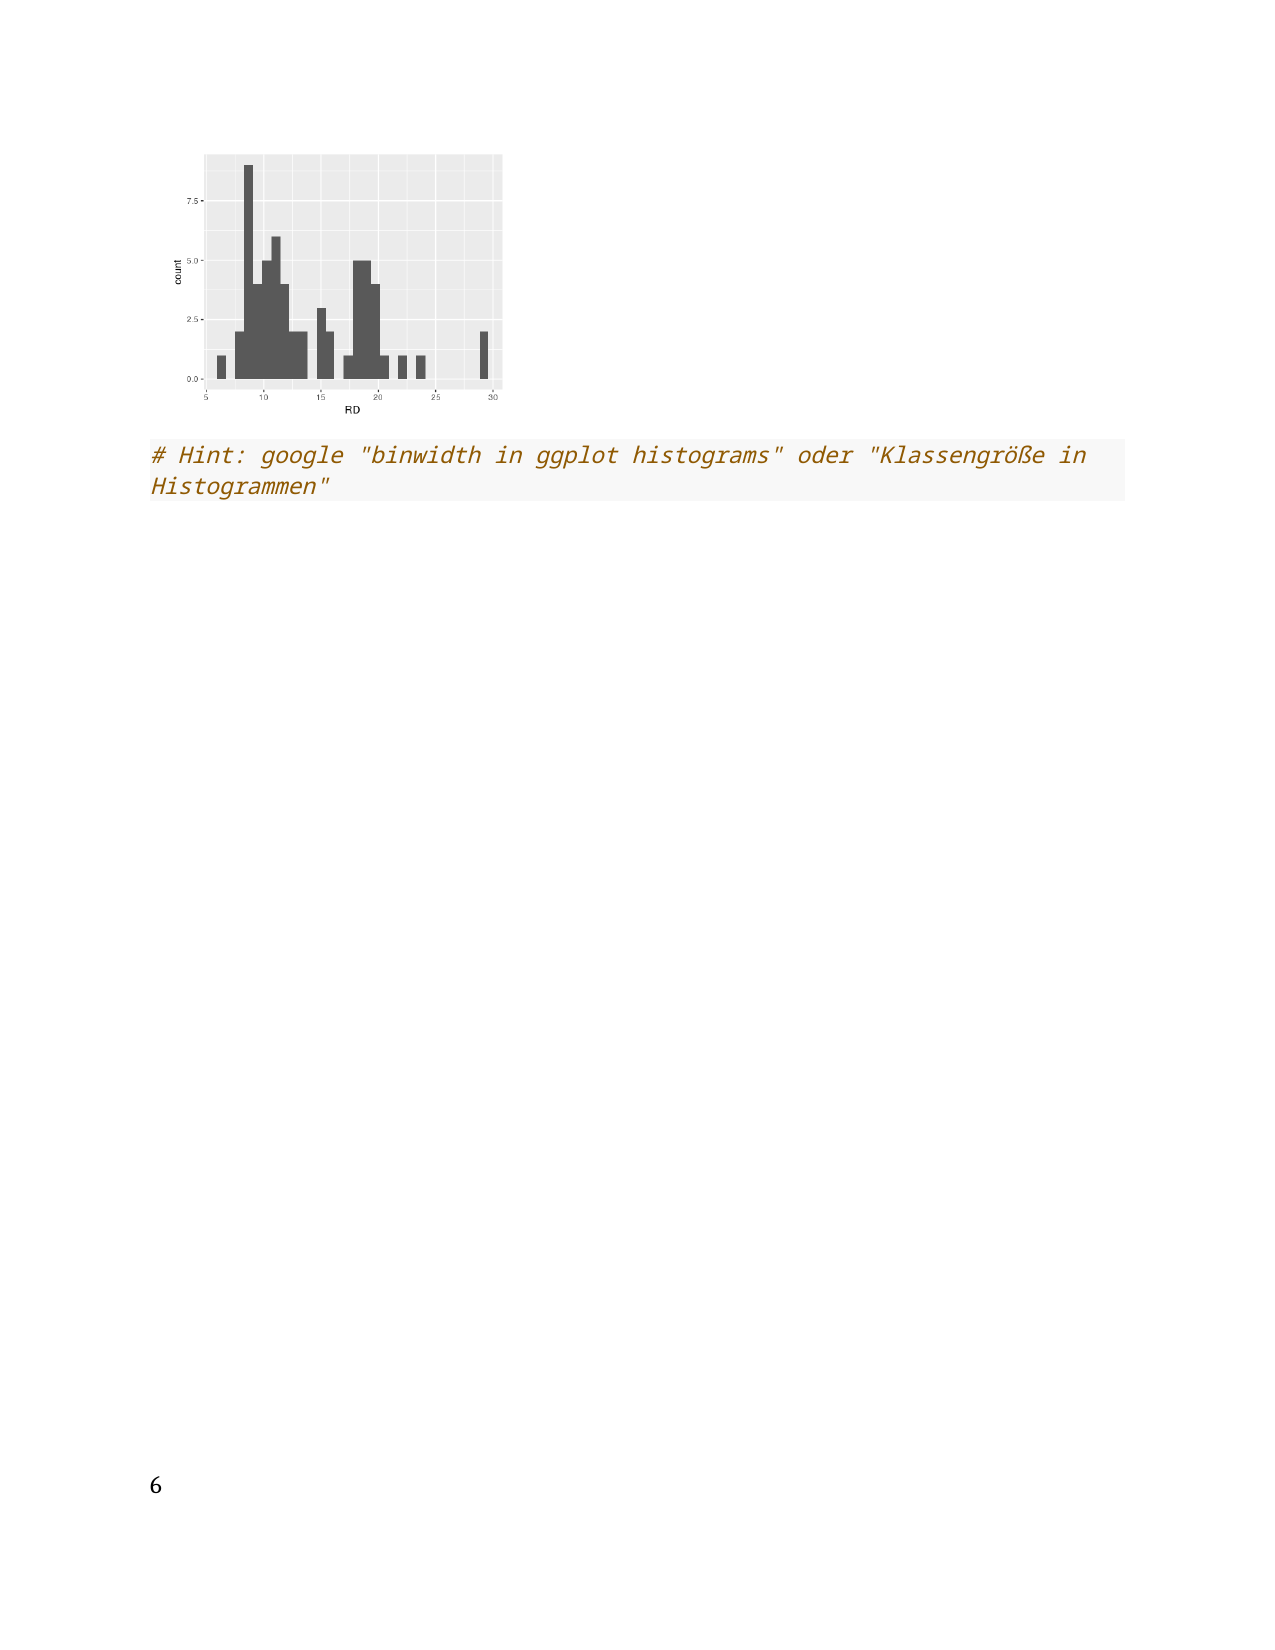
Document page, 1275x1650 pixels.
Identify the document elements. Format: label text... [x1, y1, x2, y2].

picture [168, 150, 507, 421]
text # Hint: google "binwidth in ggplot histograms" oder "Klassengröße in Histogrammen" [342, 439, 1125, 501]
